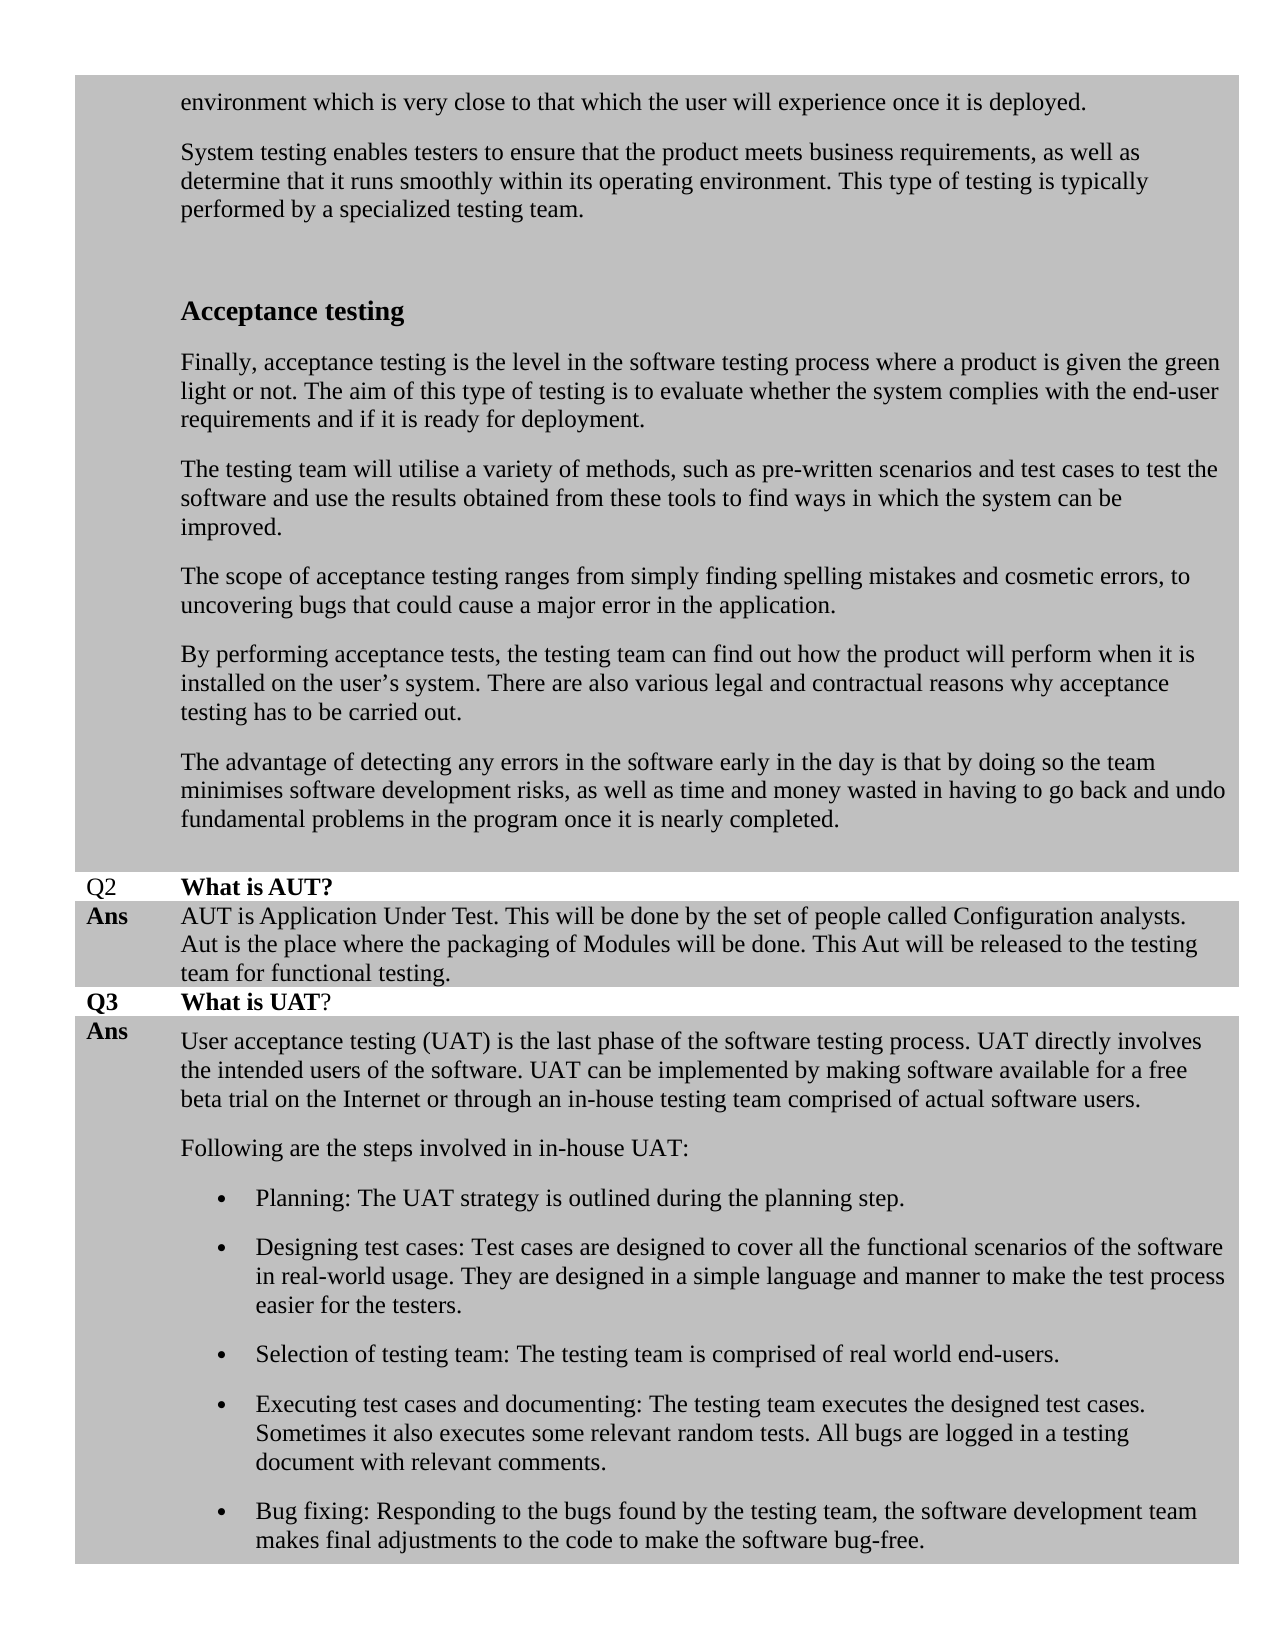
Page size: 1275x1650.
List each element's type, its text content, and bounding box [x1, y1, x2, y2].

table_cell What is UAT? [169, 987, 1239, 1016]
table_cell AUT is Application Under Test. This will be done by the set of people called Configuration analysts. Aut is the place where the packaging of Modules will be done. This Aut will be released to the testing team for functional testing. [169, 901, 1239, 987]
table_cell Q2 [75, 872, 169, 901]
table_cell Ans [75, 901, 169, 987]
table_cell User acceptance testing (UAT) is the last phase of the software testing process. UAT directly involves the intended users of the software. UAT can be implemented by making software available for a free beta trial on the Internet or through an in-house testing team comprised of actual software users. Following are the steps involved in in-house UAT: Planning: The UAT strategy is outlined during the planning step. Designing test cases: Test cases are designed to cover all the functional scenarios of the software in real-world usage. They are designed in a simple language and manner to make the test process easier for the testers. Selection of testing team: The testing team is comprised of real world end-users. Executing test cases and documenting: The testing team executes the designed test cases. Sometimes it also executes some relevant random tests. All bugs are logged in a testing document with relevant comments. Bug fixing: Responding to the bugs found by the testing team, the software development team makes final adjustments to the code to make the software bug-free. Sign-off: When all bugs have been fixed, the testing team indicates acceptance of the software application. This shows that the application meets user requirements and is ready to be rolled out in the market. UAT is important because it helps demonstrate that required business functions are operating in a manner suited to real-world circumstances and usage. [169, 1016, 1239, 1564]
table_cell Ans [75, 1016, 169, 1564]
table_cell [75, 75, 169, 872]
table_cell Q3 [75, 987, 169, 1016]
table_cell What is AUT? [169, 872, 1239, 901]
table_cell environment which is very close to that which the user will experience once it is deployed. System testing enables testers to ensure that the product meets business requirements, as well as determine that it runs smoothly within its operating environment. This type of testing is typically performed by a specialized testing team. Acceptance testing Finally, acceptance testing is the level in the software testing process where a product is given the green light or not. The aim of this type of testing is to evaluate whether the system complies with the end-user requirements and if it is ready for deployment. The testing team will utilise a variety of methods, such as pre-written scenarios and test cases to test the software and use the results obtained from these tools to find ways in which the system can be improved. The scope of acceptance testing ranges from simply finding spelling mistakes and cosmetic errors, to uncovering bugs that could cause a major error in the application. By performing acceptance tests, the testing team can find out how the product will perform when it is installed on the user’s system. There are also various legal and contractual reasons why acceptance testing has to be carried out. The advantage of detecting any errors in the software early in the day is that by doing so the team minimises software development risks, as well as time and money wasted in having to go back and undo fundamental problems in the program once it is nearly completed. [169, 75, 1239, 872]
